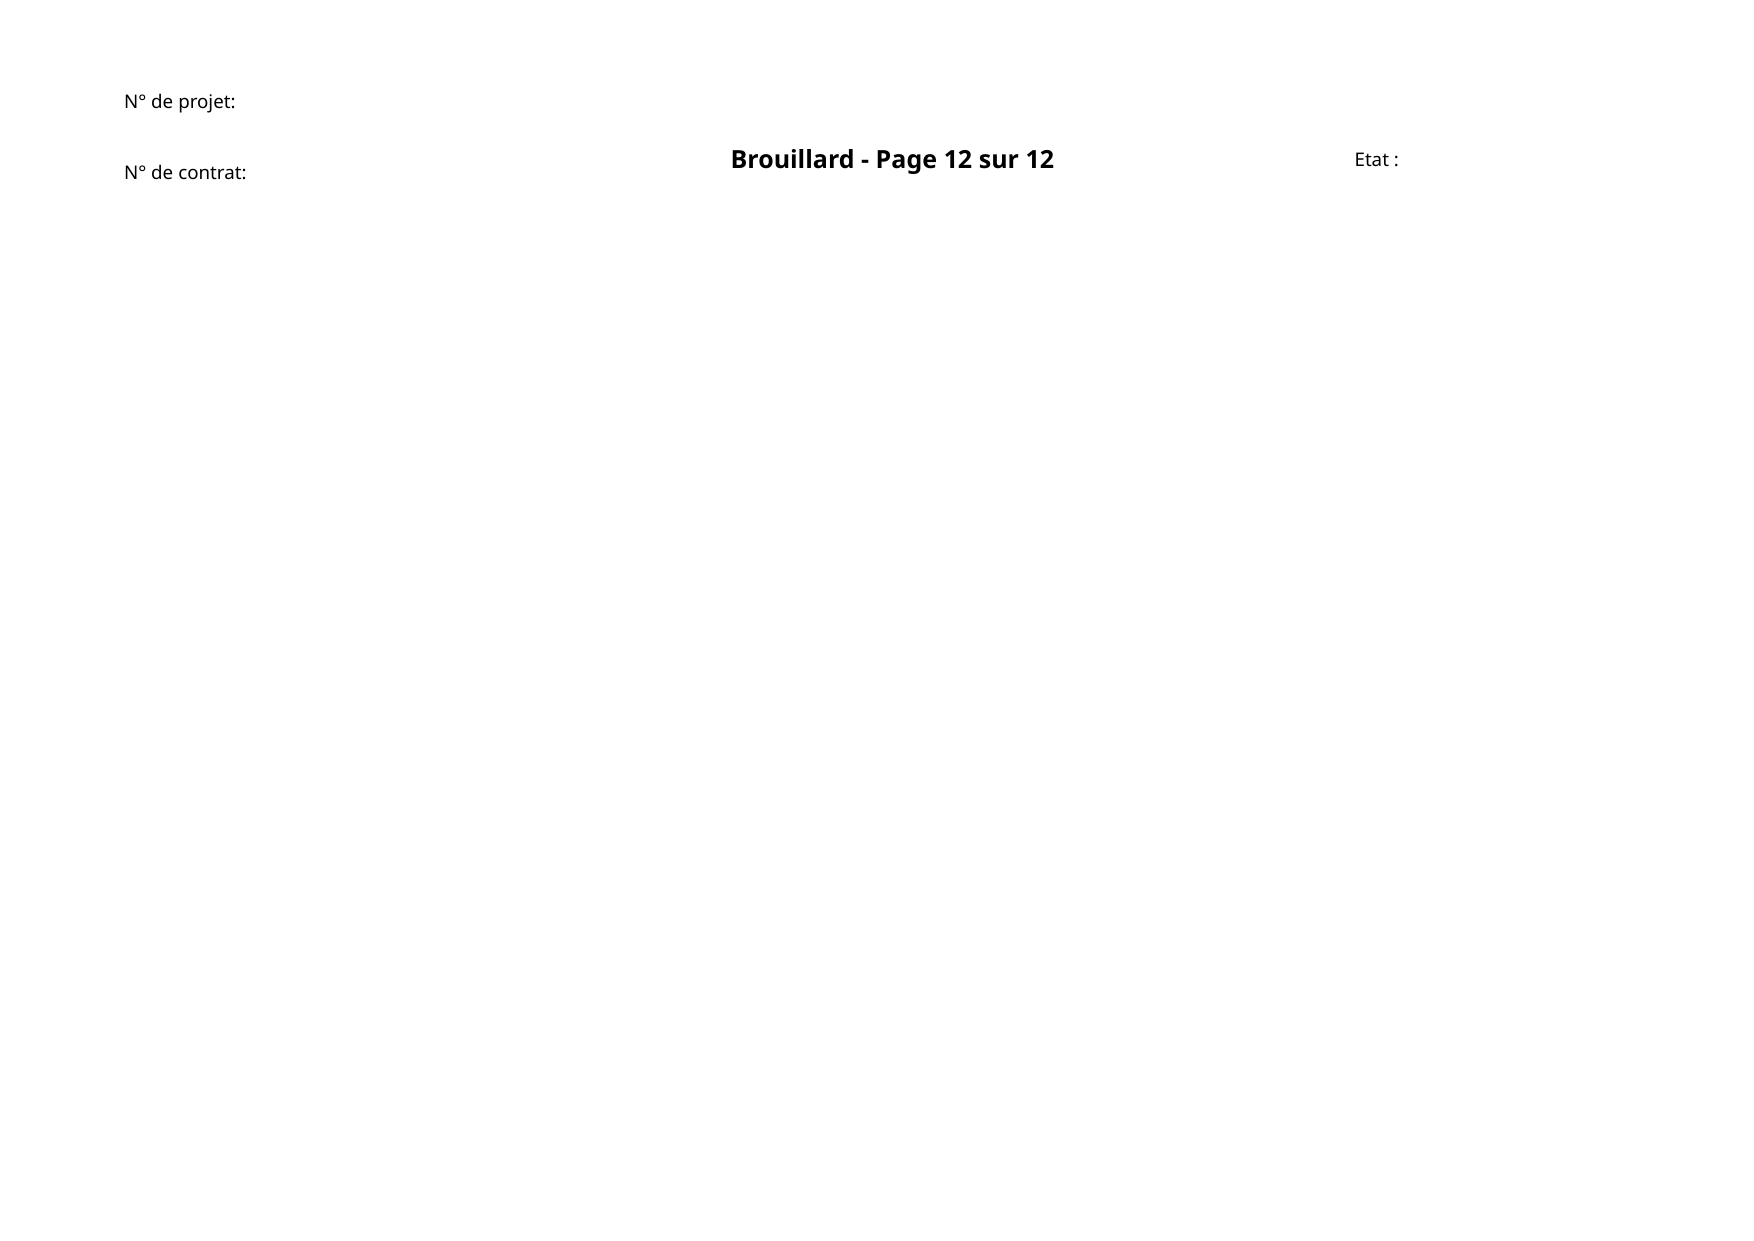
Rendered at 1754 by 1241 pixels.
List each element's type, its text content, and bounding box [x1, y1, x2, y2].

text </for> [118, 285, 1636, 311]
